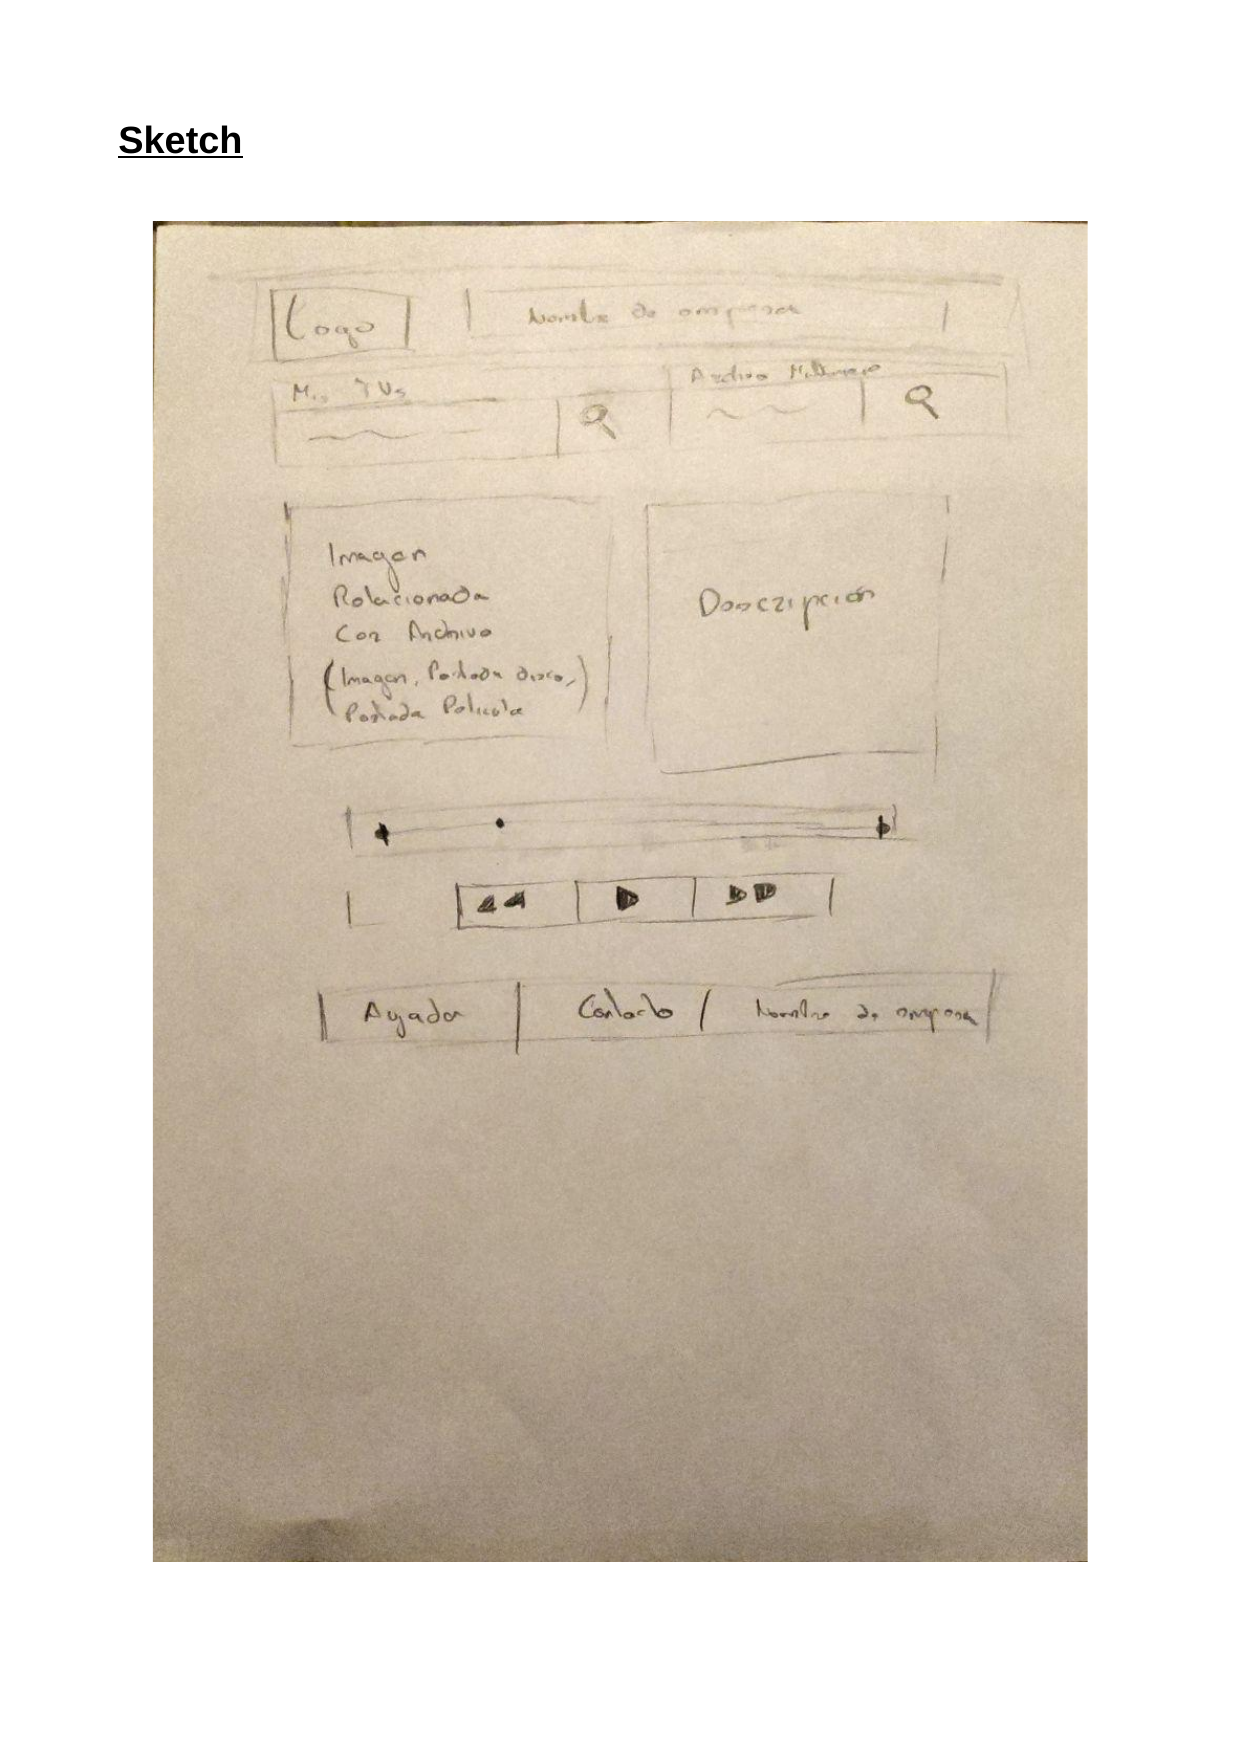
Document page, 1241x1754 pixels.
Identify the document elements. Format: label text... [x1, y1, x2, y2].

subtitle Sketch [118, 118, 1122, 162]
picture [152, 221, 1088, 1562]
